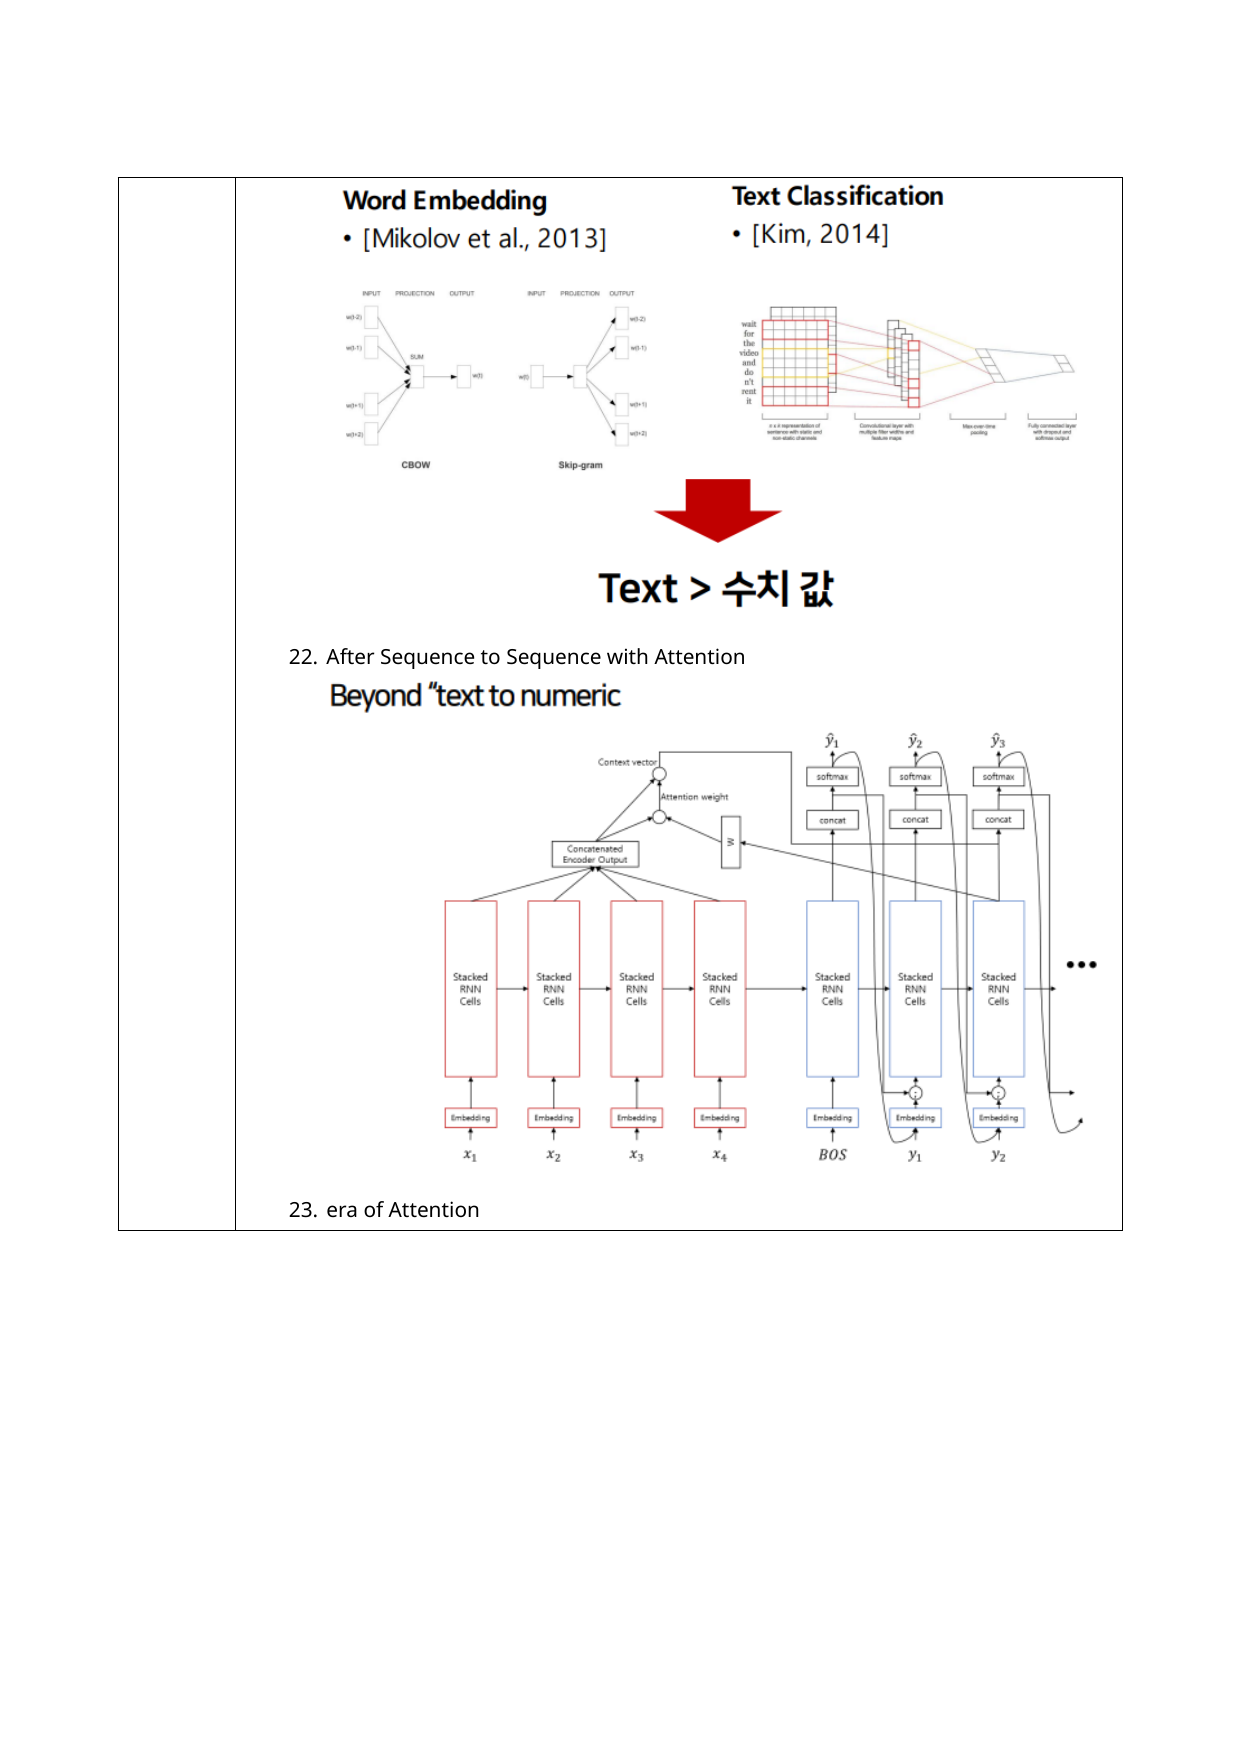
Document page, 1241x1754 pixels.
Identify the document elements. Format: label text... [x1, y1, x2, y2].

picture [326, 675, 1102, 1171]
picture [326, 178, 1107, 618]
table_cell 언어에 대한 다양한 정의 사람들이 자신의 머리 속에 있는 생각을 다른 사람에게 나타내는 체계 사물, 행동, 생각 그리고 상태를 나타내는 체계 사람들이 자신이 가지고 있는 생각을 다른 사람들에게 전달하는 데 사용하는 방법 사람들 사이에 공유되는 의미들의 체계 문법적으로 맞는 말의 집합(절대적이 아님) 언어 공동체 내에서 이해될 수 있는 말의 집합  정보 전달 사람의 생각(의도, 정보)를 컴퓨터에게 전달하는 방법 Native Interface 사람이 이해할 수 있지만, 엄격한 문법과 모호성이 없는 형태의 전달 방식 인공언어, ex 프로그래밍 언어 사람이 실제 사용하는 형태에 가까운 전달 방식 자연 언어 자연어 처리는 무엇인가? 자연어란? - 자연어 혹은 자연 언어는 사람들이 일상적으로 쓰는 언어를 인공적으로 만들어진 언어인 인공어와 구분하여 부르는 개념 NLP - 사람이 이해하는 자연어를 컴퓨터가 이해할 수 있는 값으로 바꾸는 과정(NLU) - 더 나아가 컴퓨터가 이해할 수 있는 값을 사람이 이해하도록 바꾸는 과정 • Computer Vision • Image Recognition • Object Detection • Image Generation • Super Resolution • Natural Language Processing • Text Classification • Machine Translation • Summarization • Question Answering • Speech Processing • Speech Recognition (STT) • Speech Synthesis (TTS) • Speaker Identification • Reinforcement Learning NLP Discrete value를 다룸 – 단어, 문장 분류 문제로 접근 가능 샘플의 확률 값을 구할 수 있음 – P(x = 단어) NLP 연구 요구사항 Domain Knowledge - 언어적 지식이 필요함 Nasty Preprocessing – 전처리가 더러움 전통적인 NLP와 Deep Learning을 이용한 NLP 전통적인 NLP – Symbolic 기반 접근 NLP System with Deep Learning NLP 패러다임의 변화 효율적인 embedding을 통한 성능 개선 – 단어, 문장, context embedding NLP는 무엇 때문에 어려울까? Ambiguity(모호성) – 언어는 마치 생명체와 같이 진화하며, 특히 효율성을 극대화하는 방향으로 진화, 최대한 짧은 문장 내에 많은 정보를 담고자 함. 정보량이 낮은 내용은 생략 Paraphrase(의역) – 문장의 표현 형식은 다양하고 비슷한 의미의 단어들이 존재하기 때문에 의역의 문제가 존재 연속이 아닌 이산 이산 값을 갖는 자연어는 사람의 입장에서 인지가 쉬울 수 있으나, 기계의 입장에서는 매우 어려운 값임 OHE으로 표현된 값은 유사도나 모호성을 표현할 수 없다. 서로 다른 OH벡터끼리의 유사도나 거리는 모두 동일하다 딥러닝에서는 WORD EMBEDDING을 통해 해결 분절한다 = Tokenization 한다 모호한 띄어쓰기 ex) 농협용인육가공공장, 내동생고기, 안동시체육회 평서문과 의문문의 차이 부재 주어 부재 한자 기반의 언어 단어 중의성으로 인한 문제 발생 Neural NLP의 역사 Before Deep Learning  After Sequence to Sequence  After Sequence to Sequence with Attention  Era of Attention  Pretraining and Fine-tuning Before Deep Learning 전형적인 NLP app 구조 - 여러 단계의 sub-module로 구성되어 복잡한 디자인을 구성 - 매우 무겁고, 복잡하여 구현 및 시스템 구성이 어려운 단점 - 각기 발생한 error가 중첩 및 가중되어 error propagation Before sequence to sequence After Sequence to Sequence with Attention era of Attention NLP Project Workflow : 문제 정의  데이터 수집  데이터 전처리 및 분석  알고리즘 적용(모델 설계)  평가  배포 전처리 Workflow : 데이터(코퍼스) 수집  정제  레이블링(Optional)  Tokenization  Subword Segmentation(Optional)  Batchify 말뭉치(Corpus)란? 자연어 처리를 위한 방대한 양의 데이터 모음을 코퍼스라고 한다. 언어 분석에 사용되는 실제 언어의 체계적 디지털 모음 둘 이상이면 Corpora(복수형) 서비스 전체 Pipeline 데이터(코퍼스) 수집 – 구입, 외주, 크롤링을 활용한 수집  정제 – 학습 데이터와 같은 방식의 정제 수행, task에 따른 노이즈 제거, 인코딩 변환  레이블링(Optional) – 문장마다 또는 단어마다 labeling을 수행  Tokenization – 학습데이터와 같은 방식의 분절 수행, 형태소 분석기를 활용하여 분절 수행  Subword Segmentation(Optional) – 학습 데이터로부터 얻은 모델을 활용하여 똑 같은 불절 수행  Batchify – 학습 데이터로부터 얻은 사전에 따른 word to index mapping  Prediction – 모델에 넣고 추론 수행, 필요에 따라 search 수행(자연어 생성)  Detokenization(Optional) – 사람이 읽을 수 있는 형태로 변환 index to word, 분절 복원 DATA CRAWLING 무한한 양의 코퍼스 수집 가능 – 원하는 도메인 별로 수집 가능 DATA CLEANING – 정제 TASK에 따른 특성 – 풀고자 하는 문제의 특성에 따라 전처리 전략이 다르다 신중한 접근이 필요 ex 이모티콘 정규식을 활용한 정제 – 정규식을 활용하면 복잡한 규칙의 노이즈도 제거/치환 가능, 코딩 없이 단순히 텍스트 에디터로도 가능 Interactive 노이즈 제거 과정 규칙에 의해 노이즈를 제거하기 때문에, 노이즈를 전부 제거하는 것은 어려움 노이즈 확인  RegEx 구현  RegEx 적용(끝이 없는 과정임, 노력과 품질 사이의 trade-off, sweet spot을 찾아야 함) REGULAR EXPRESSION “[]” – 2, 3, 4, 5, c, d, e 중의 character [2345cde] “-“ - ~사이 [2-5c-e] “^” – not 개념 “()” – x를 \1에 지정, yz를 \2에 지정 ([a-z])bc([a-z]) → \1\2 예제 실습 [236, 178, 1122, 1229]
table_cell [119, 178, 235, 1229]
